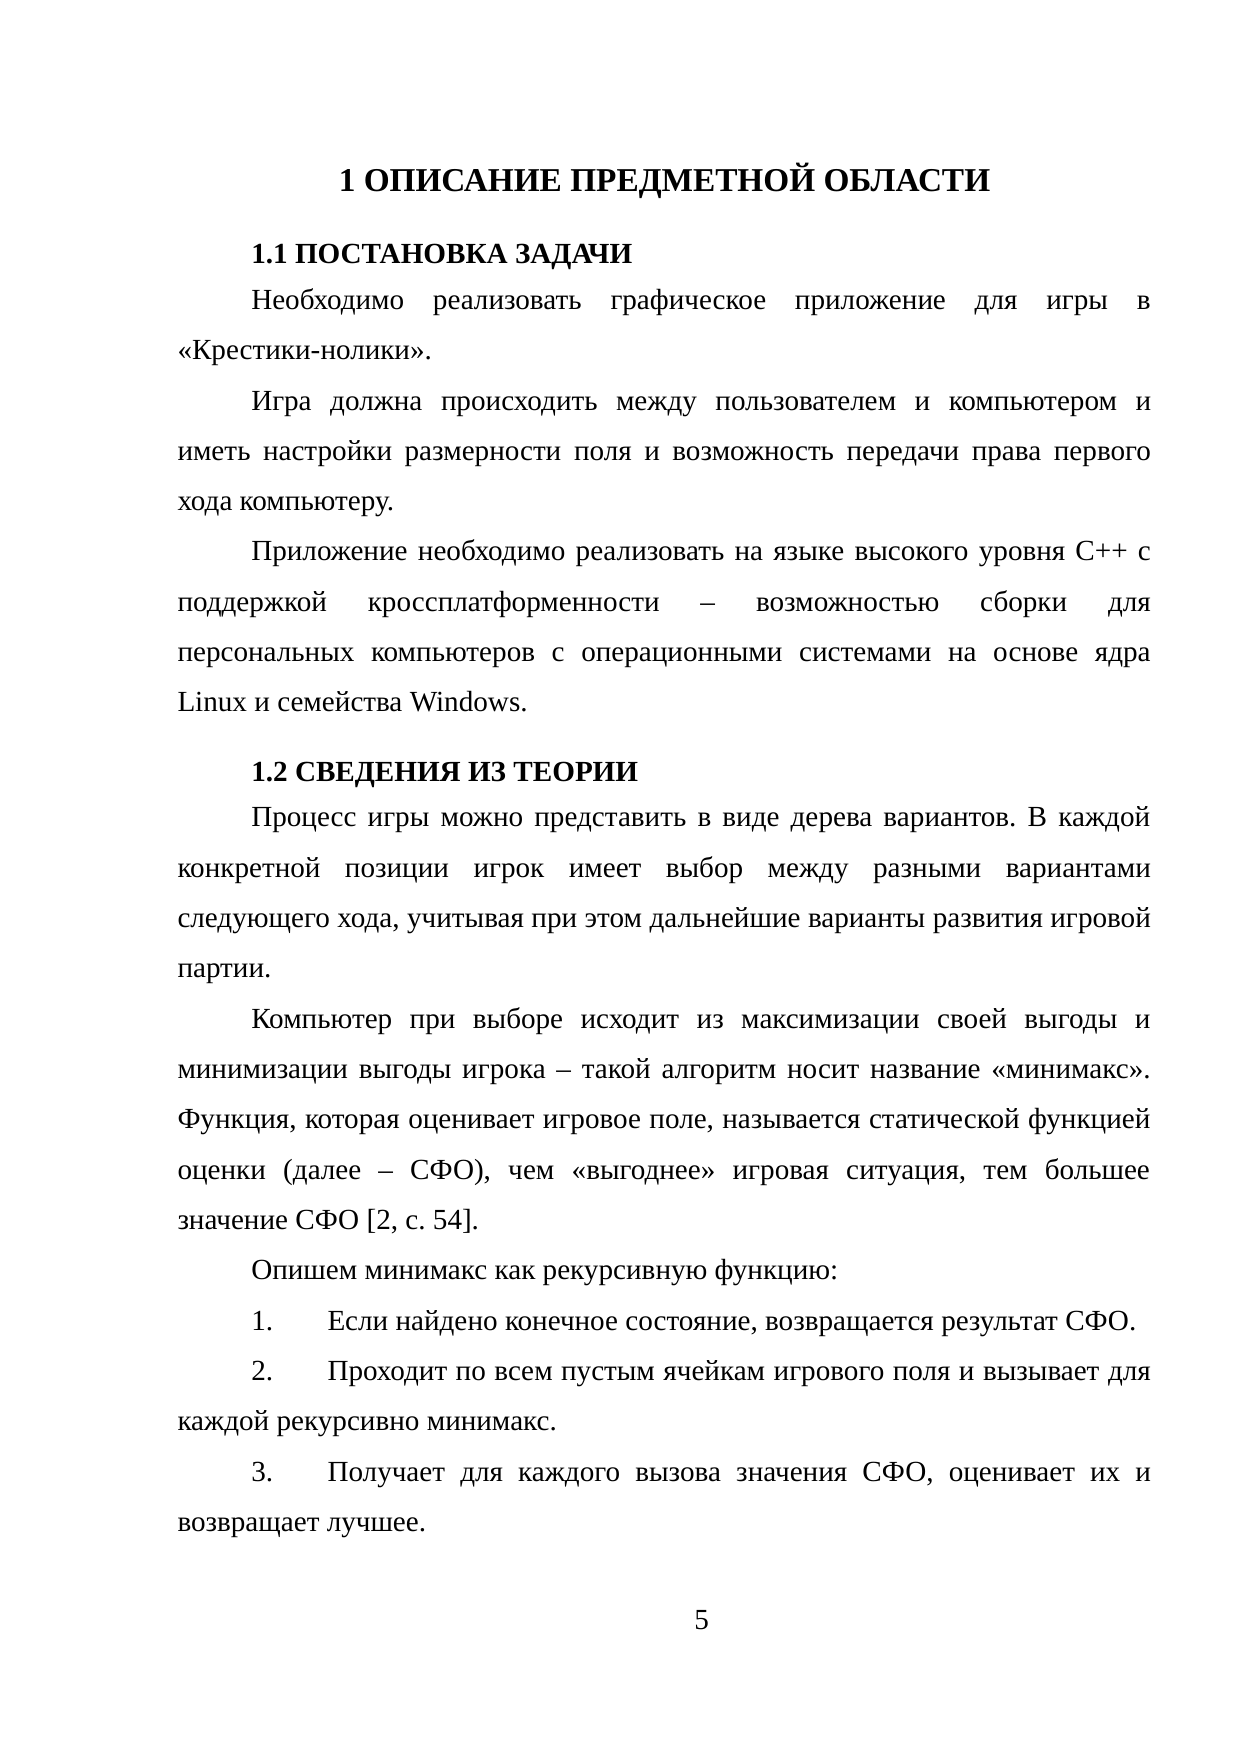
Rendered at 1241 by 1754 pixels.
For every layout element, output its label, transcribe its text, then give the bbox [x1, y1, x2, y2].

subtitle 1.1 Постановка задачи [177, 236, 1152, 269]
text Опишем минимакс как рекурсивную функцию: [177, 1252, 1152, 1286]
text Приложение необходимо реализовать на языке высокого уровня C++ с поддержкой кроссплатформенности – возможностью сборки для персональных компьютеров с операционными системами на основе ядра Linux и семейства Windows. [177, 533, 1152, 718]
text Необходимо реализовать графическое приложение для игры в «Крестики-нолики». [177, 282, 1152, 366]
list Если найдено конечное состояние, возвращается результат СФО. [177, 1303, 1152, 1336]
subtitle 1.2 Сведения из теории [177, 754, 1152, 787]
text Игра должна происходить между пользователем и компьютером и иметь настройки размерности поля и возможность передачи права первого хода компьютеру. [177, 383, 1152, 517]
text Компьютер при выборе исходит из максимизации своей выгоды и минимизации выгоды игрока – такой алгоритм носит название «минимакс». Функция, которая оценивает игровое поле, называется статической функцией оценки (далее – СФО), чем «выгоднее» игровая ситуация, тем большее значение СФО [2, с. 54]. [177, 1001, 1152, 1236]
text Процесс игры можно представить в виде дерева вариантов. В каждой конкретной позиции игрок имеет выбор между разными вариантами следующего хода, учитывая при этом дальнейшие варианты развития игровой партии. [177, 799, 1152, 984]
subtitle 1 Описание предметной области [177, 160, 1152, 198]
list Получает для каждого вызова значения СФО, оценивает их и возвращает лучшее. [177, 1454, 1152, 1537]
list Проходит по всем пустым ячейкам игрового поля и вызывает для каждой рекурсивно минимакс. [177, 1353, 1152, 1437]
